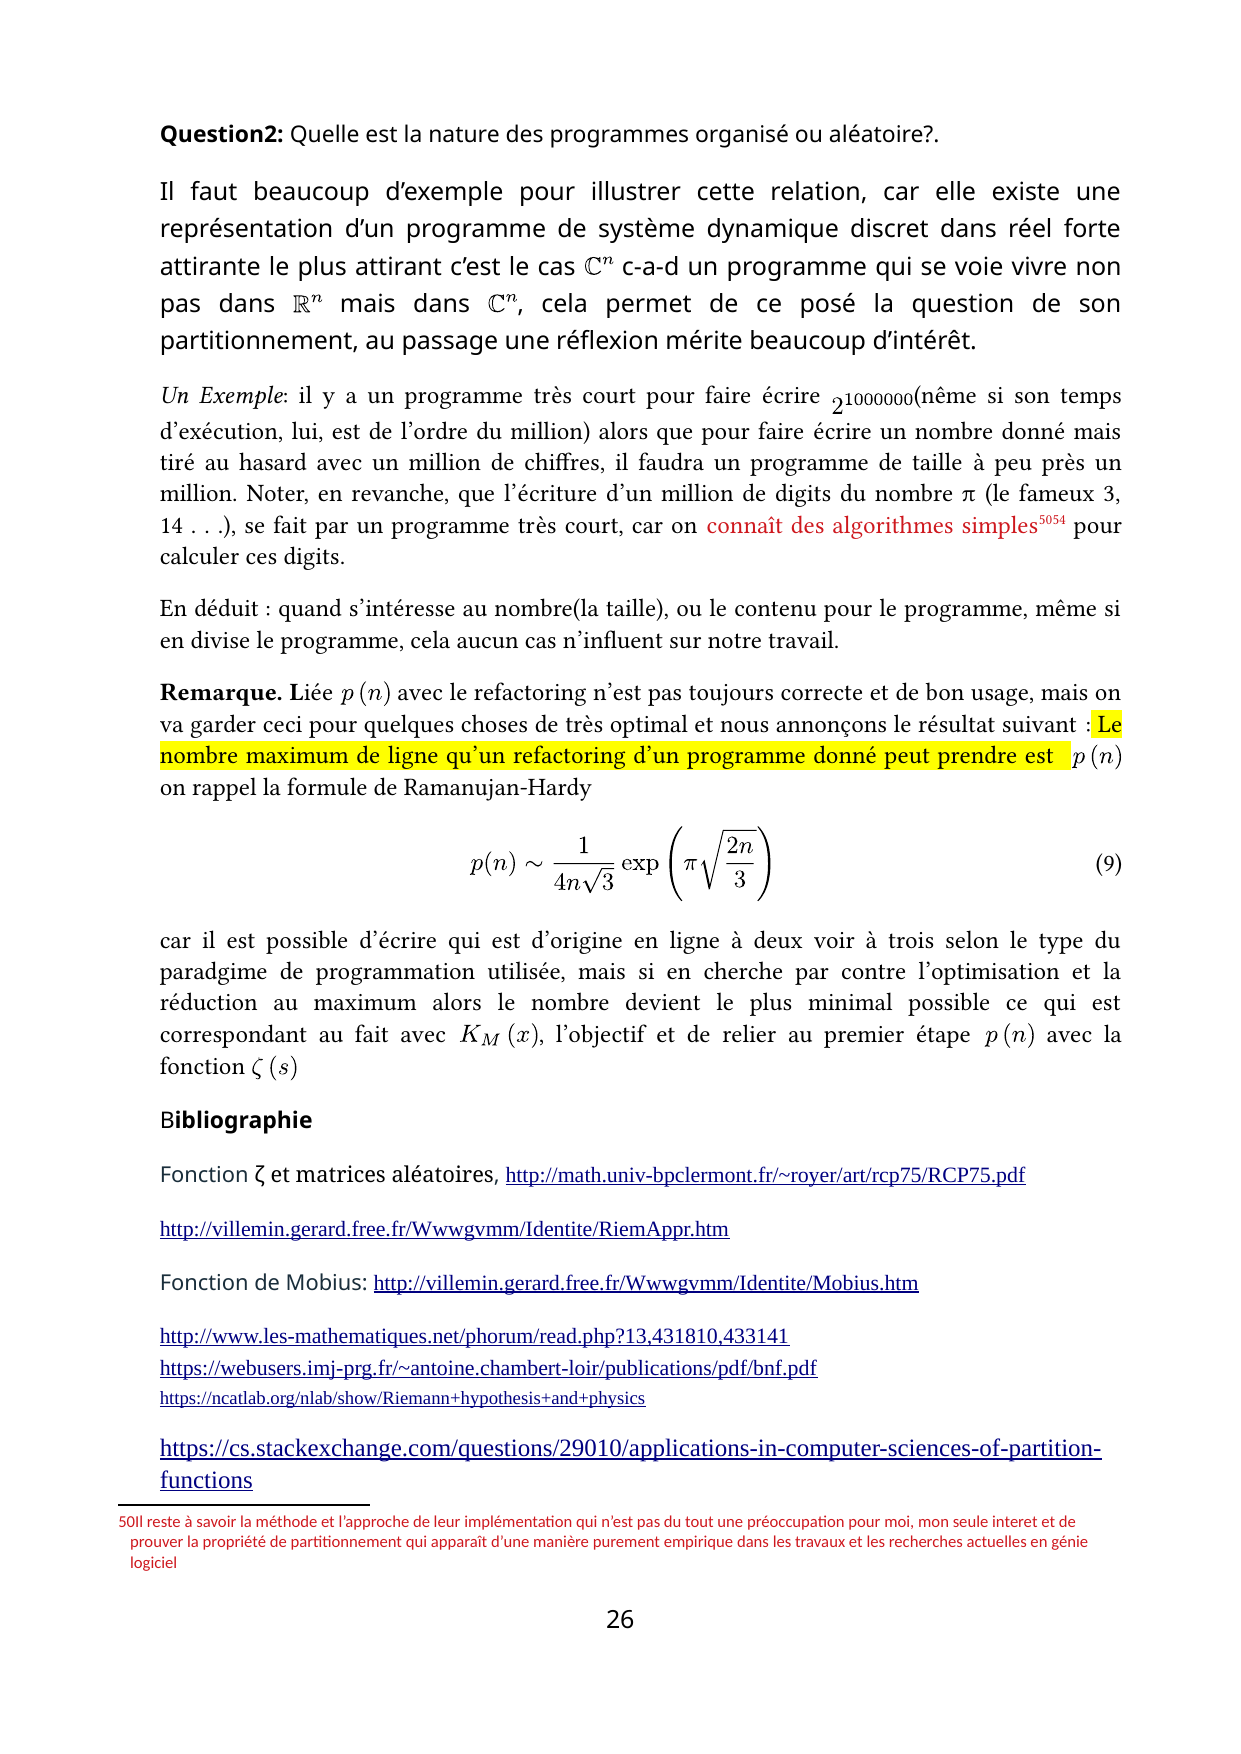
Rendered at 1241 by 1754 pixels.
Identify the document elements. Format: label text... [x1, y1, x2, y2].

subtitle Fonction de Mobius: http://villemin.gerard.free.fr/Wwwgvmm/Identite/Mobius.htm [77, 1266, 1122, 1296]
subtitle Question2: Quelle est la nature des programmes organisé ou aléatoire?. [77, 118, 1122, 149]
subtitle https://cs.stackexchange.com/questions/29010/applications-in-computer-sciences-of-partition-functions [77, 1433, 1122, 1494]
list Il reste à savoir la méthode et l’approche de leur implémentation qui n’est pas du tout une préoccupation pour moi, mon seule interet et de prouver la propriété de partitionnement qui apparaît d’une manière purement empirique dans les travaux et les recherches actuelles en génie logiciel [118, 1511, 1122, 1572]
subtitle http://www.les-mathematiques.net/phorum/read.php?13,431810,433141 https://webusers.imj-prg.fr/~antoine.chambert-loir/publications/pdf/bnf.pdf https://ncatlab.org/nlab/show/Riemann+hypothesis+and+physics [77, 1320, 1122, 1410]
subtitle http://villemin.gerard.free.fr/Wwwgvmm/Identite/RiemAppr.htm [77, 1213, 1122, 1243]
subtitle En déduit : quand s’intéresse au nombre(la taille), ou le contenu pour le programme, même si en divise le programme, cela aucun cas n’influent sur notre travail. [77, 594, 1122, 654]
subtitle Il faut beaucoup d’exemple pour illustrer cette relation, car elle existe une représentation d’un programme de système dynamique discret dans réel forte attirante le plus attirant c’est le cas c-a-d un programme qui se voie vivre non pas dans mais dans , cela permet de ce posé la question de son partitionnement, au passage une réflexion mérite beaucoup d’intérêt. [77, 173, 1122, 357]
subtitle Fonction ζ et matrices aléatoires, http://math.univ-bpclermont.fr/~royer/art/rcp75/RCP75.pdf [77, 1159, 1122, 1189]
subtitle car il est possible d’écrire qui est d’origine en ligne à deux voir à trois selon le type du paradgime de programmation utilisée, mais si en cherche par contre l’optimisation et la réduction au maximum alors le nombre devient le plus minimal possible ce qui est correspondant au fait avec , l’objectif et de relier au premier étape avec la fonction [77, 926, 1122, 1081]
subtitle Un Exemple: il y a un programme très court pour faire écrire (nême si son temps d’exécution, lui, est de l’ordre du million) alors que pour faire écrire un nombre donné mais tiré au hasard avec un million de chiffres, il faudra un programme de taille à peu près un million. Noter, en revanche, que l’écriture d’un million de digits du nombre π (le fameux 3, 14 . . .), se fait par un programme très court, car on connaît des algorithmes simples54 pour calculer ces digits. [77, 381, 1122, 571]
subtitle Bibliographie [77, 1104, 1122, 1135]
subtitle (9) [77, 825, 1122, 902]
subtitle Remarque. Liée avec le refactoring n’est pas toujours correcte et de bon usage, mais on va garder ceci pour quelques choses de très optimal et nous annonçons le résultat suivant : Le nombre maximum de ligne qu’un refactoring d’un programme donné peut prendre est on rappel la formule de Ramanujan-Hardy [77, 678, 1122, 802]
